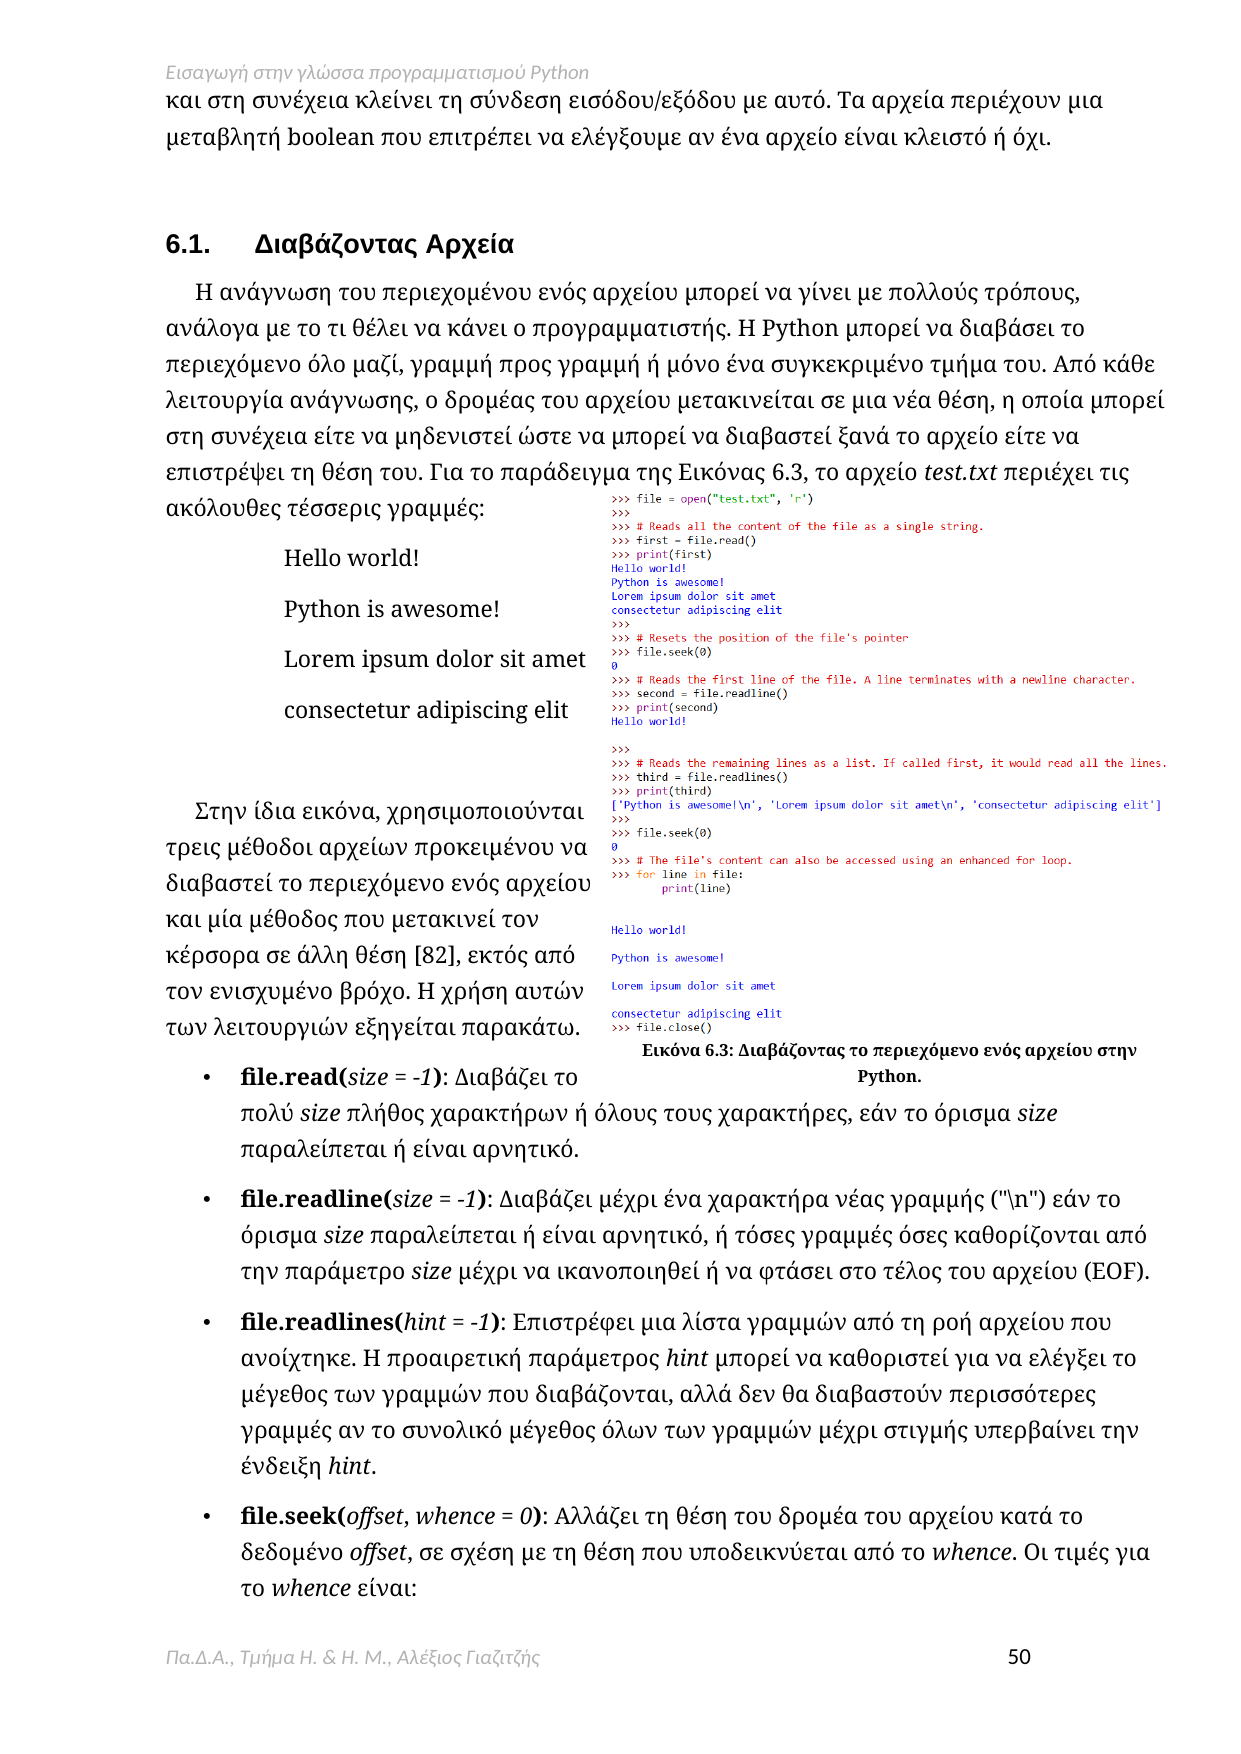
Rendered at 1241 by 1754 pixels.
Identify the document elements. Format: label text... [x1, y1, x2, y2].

list file.readline(size = -1): Διαβάζει μέχρι ένα χαρακτήρα νέας γραμμής ("\n") εάν το όρισμα size παραλείπεται ή είναι αρνητικό, ή τόσες γραμμές όσες καθορίζονται από την παράμετρο size μέχρι να ικανοποιηθεί ή να φτάσει στο τέλος του αρχείου (EOF). [203, 1183, 1169, 1287]
text consectetur adipiscing elit [165, 694, 610, 725]
list file.seek(offset, whence = 0): Αλλάζει τη θέση του δρομέα του αρχείου κατά τo δεδομένo offset, σε σχέση με τη θέση που υποδεικνύεται από το whence. Οι τιμές για το whence είναι: [203, 1500, 1169, 1603]
text και στη συνέχεια κλείνει τη σύνδεση εισόδου/εξόδου με αυτό. Τα αρχεία περιέχουν μια μεταβλητή boolean που επιτρέπει να ελέγξουμε αν ένα αρχείο είναι κλειστό ή όχι. [165, 84, 1169, 152]
text Hello world! [165, 542, 610, 573]
text Python is awesome! [165, 593, 610, 624]
text Η ανάγνωση του περιεχομένου ενός αρχείου μπορεί να γίνει με πολλούς τρόπους, ανάλογα με το τι θέλει να κάνει ο προγραμματιστής. Η Python μπορεί να διαβάσει το περιεχόμενο όλο μαζί, γραμμή προς γραμμή ή μόνο ένα συγκεκριμένο τμήμα του. Από κάθε λειτουργία ανάγνωσης, ο δρομέας του αρχείου μετακινείται σε μια νέα θέση, η οποία μπορεί στη συνέχεια είτε να μηδενιστεί ώστε να μπορεί να διαβαστεί ξανά το αρχείο είτε να επιστρέψει τη θέση του. Για το παράδειγμα της Εικόνας 6.3, το αρχείο test.txt περιέχει τις ακόλουθες τέσσερις γραμμές: [165, 276, 1169, 523]
list file.readlines(hint = -1): Επιστρέφει μια λίστα γραμμών από τη ροή αρχείου που ανοίχτηκε. Η προαιρετική παράμετρος hint μπορεί να καθοριστεί για να ελέγξει το μέγεθος των γραμμών που διαβάζονται, αλλά δεν θα διαβαστούν περισσότερες γραμμές αν το συνολικό μέγεθος όλων των γραμμών μέχρι στιγμής υπερβαίνει την ένδειξη hint. [203, 1306, 1169, 1481]
list file.read(size = -1): Διαβάζει το πολύ size πλήθος χαρακτήρων ή όλους τους χαρακτήρες, εάν το όρισμα size παραλείπεται ή είναι αρνητικό. [203, 1061, 1169, 1164]
text Στην ίδια εικόνα, χρησιμοποιούνται τρεις μέθοδοι αρχείων προκειμένου να διαβαστεί το περιεχόμενο ενός αρχείου και μία μέθοδος που μετακινεί τον κέρσορα σε άλλη θέση [82], εκτός από τον ενισχυμένο βρόχο. Η χρήση αυτών των λειτουργιών εξηγείται παρακάτω. [165, 795, 610, 1042]
text Lorem ipsum dolor sit amet [165, 643, 610, 674]
picture [610, 492, 1170, 1036]
text Εικόνα 6.3: Διαβάζοντας το περιεχόμενο ενός αρχείου στην Python. [610, 1036, 1169, 1088]
subtitle Διαβάζοντας Αρχεία [165, 228, 1169, 259]
